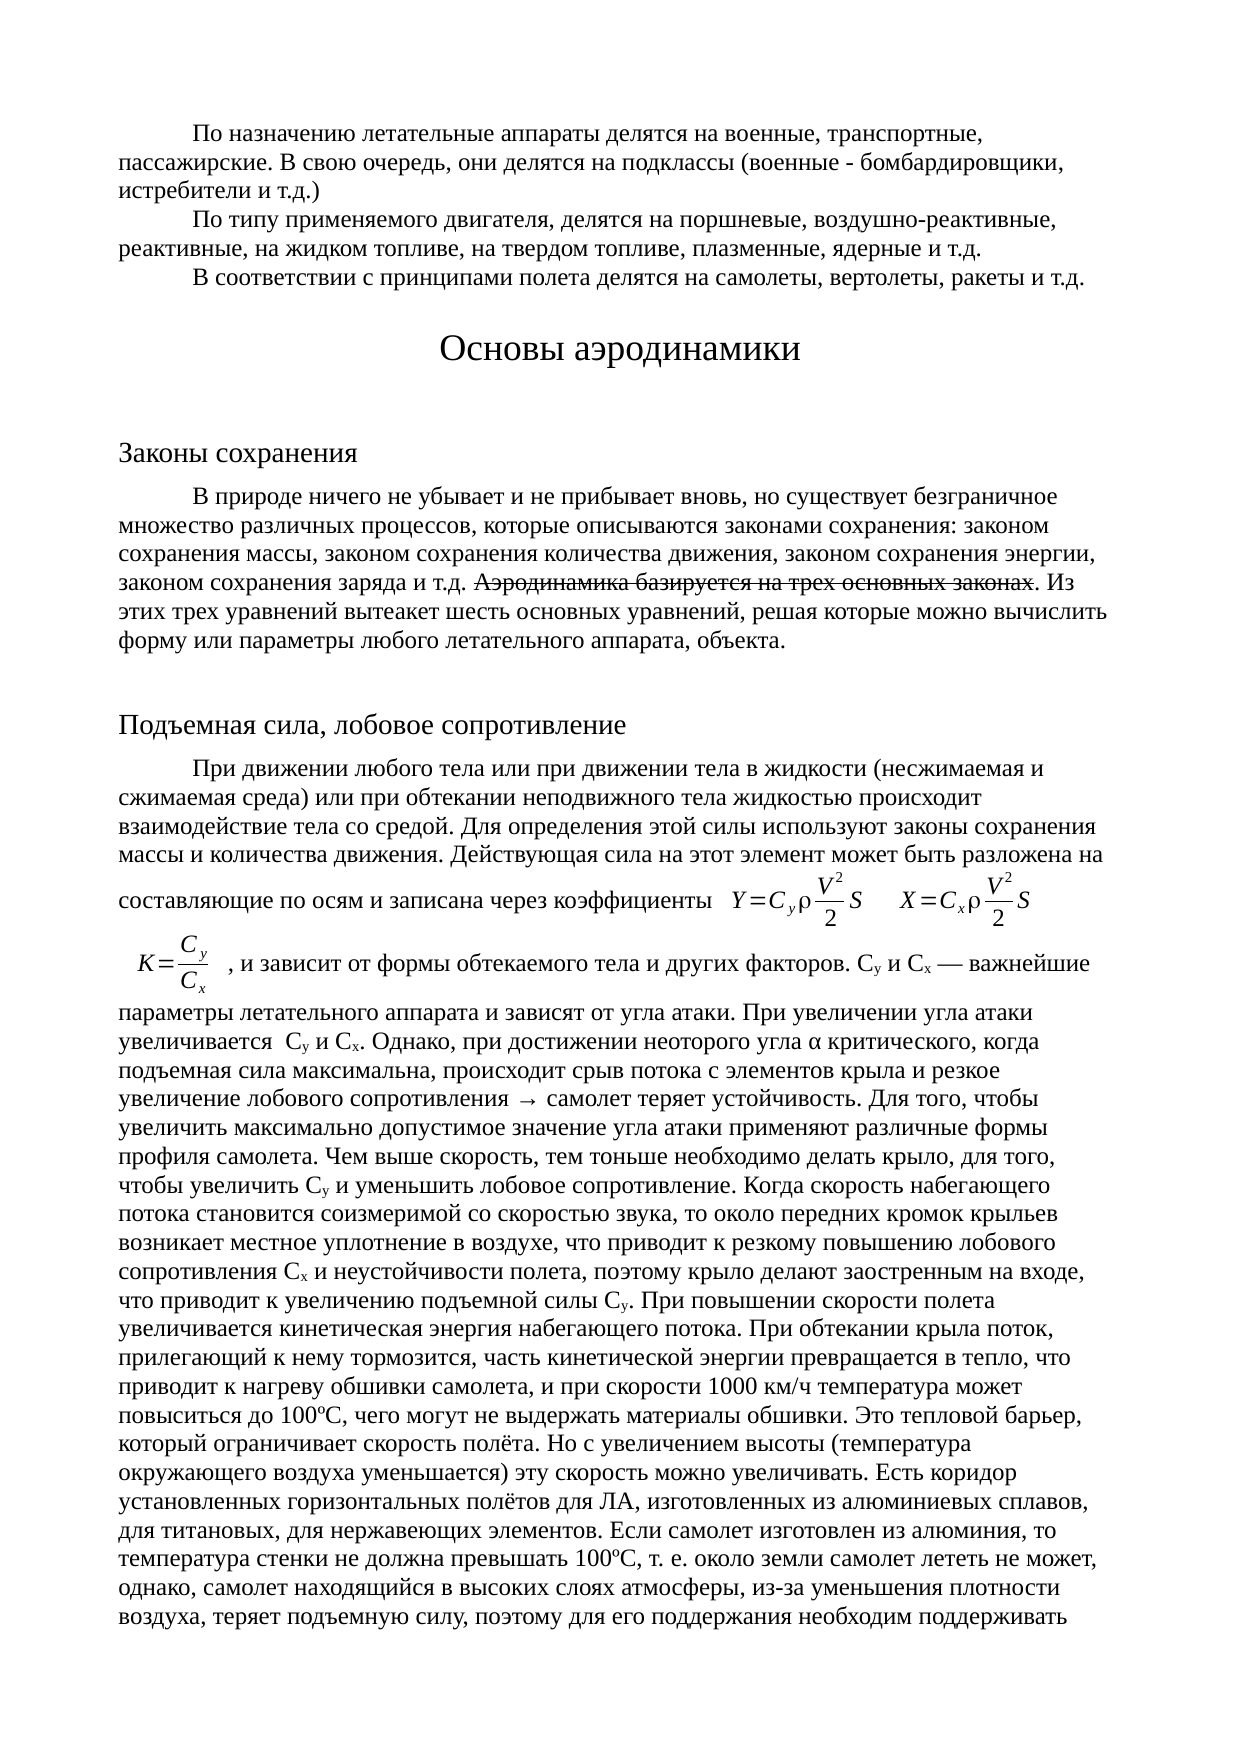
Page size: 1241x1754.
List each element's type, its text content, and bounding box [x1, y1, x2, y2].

text В соответствии с принципами полета делятся на самолеты, вертолеты, ракеты и т.д. [118, 262, 1122, 291]
text В природе ничего не убывает и не прибывает вновь, но существует безграничное множество различных процессов, которые описываются законами сохранения: законом сохранения массы, законом сохранения количества движения, законом сохранения энергии, законом сохранения заряда и т.д. Аэродинамика базируется на трех основных законах. Из этих трех уравнений вытеакет шесть основных уравнений, решая которые можно вычислить форму или параметры любого летательного аппарата, объекта. [118, 481, 1122, 653]
subtitle Основы аэродинамики [118, 326, 1122, 369]
subtitle Подъемная сила, лобовое сопротивление [118, 707, 1122, 741]
subtitle Законы сохранения [118, 435, 1122, 468]
text По назначению летательные аппараты делятся на военные, транспортные, пассажирские. В свою очередь, они делятся на подклассы (военные - бомбардировщики, истребители и т.д.) [118, 118, 1122, 204]
text При движении любого тела или при движении тела в жидкости (несжимаемая и сжимаемая среда) или при обтекании неподвижного тела жидкостью происходит взаимодействие тела со средой. Для определения этой силы используют законы сохранения массы и количества движения. Действующая сила на этот элемент может быть разложена на составляющие по осям и записана через коэффициенты, и зависит от формы обтекаемого тела и других факторов. Cy и Cx — важнейшие параметры летательного аппарата и зависят от угла атаки. При увеличении угла атаки увеличивается Cy и Cx. Однако, при достижении неоторого угла α критического, когда подъемная сила максимальна, происходит срыв потока с элементов крыла и резкое увеличение лобового сопротивления → самолет теряет устойчивость. Для того, чтобы увеличить максимально допустимое значение угла атаки применяют различные формы профиля самолета. Чем выше скорость, тем тоньше необходимо делать крыло, для того, чтобы увеличить Cy и уменьшить лобовое сопротивление. Когда скорость набегающего потока становится соизмеримой со скоростью звука, то около передних кромок крыльев возникает местное уплотнение в воздухе, что приводит к резкому повышению лобового сопротивления Cx и неустойчивости полета, поэтому крыло делают заостренным на входе, что приводит к увеличению подъемной силы Cy. При повышении скорости полета увеличивается кинетическая энергия набегающего потока. При обтекании крыла поток, прилегающий к нему тормозится, часть кинетической энергии превращается в тепло, что приводит к нагреву обшивки самолета, и при скорости 1000 км/ч температура может повыситься до 100ºС, чего могут не выдержать материалы обшивки. Это тепловой барьер, который ограничивает скорость полёта. Но с увеличением высоты (температура окружающего воздуха уменьшается) эту скорость можно увеличивать. Есть коридор установленных горизонтальных полётов для ЛА, изготовленных из алюминиевых сплавов, для титановых, для нержавеющих элементов. Если самолет изготовлен из алюминия, то температура стенки не должна превышать 100ºС, т. е. около земли самолет лететь не может, однако, самолет находящийся в высоких слоях атмосферы, из-за уменьшения плотности воздуха, теряет подъемную силу, поэтому для его поддержания необходим поддерживать [118, 753, 1122, 1630]
text По типу применяемого двигателя, делятся на поршневые, воздушно-реактивные, реактивные, на жидком топливе, на твердом топливе, плазменные, ядерные и т.д. [118, 204, 1122, 262]
